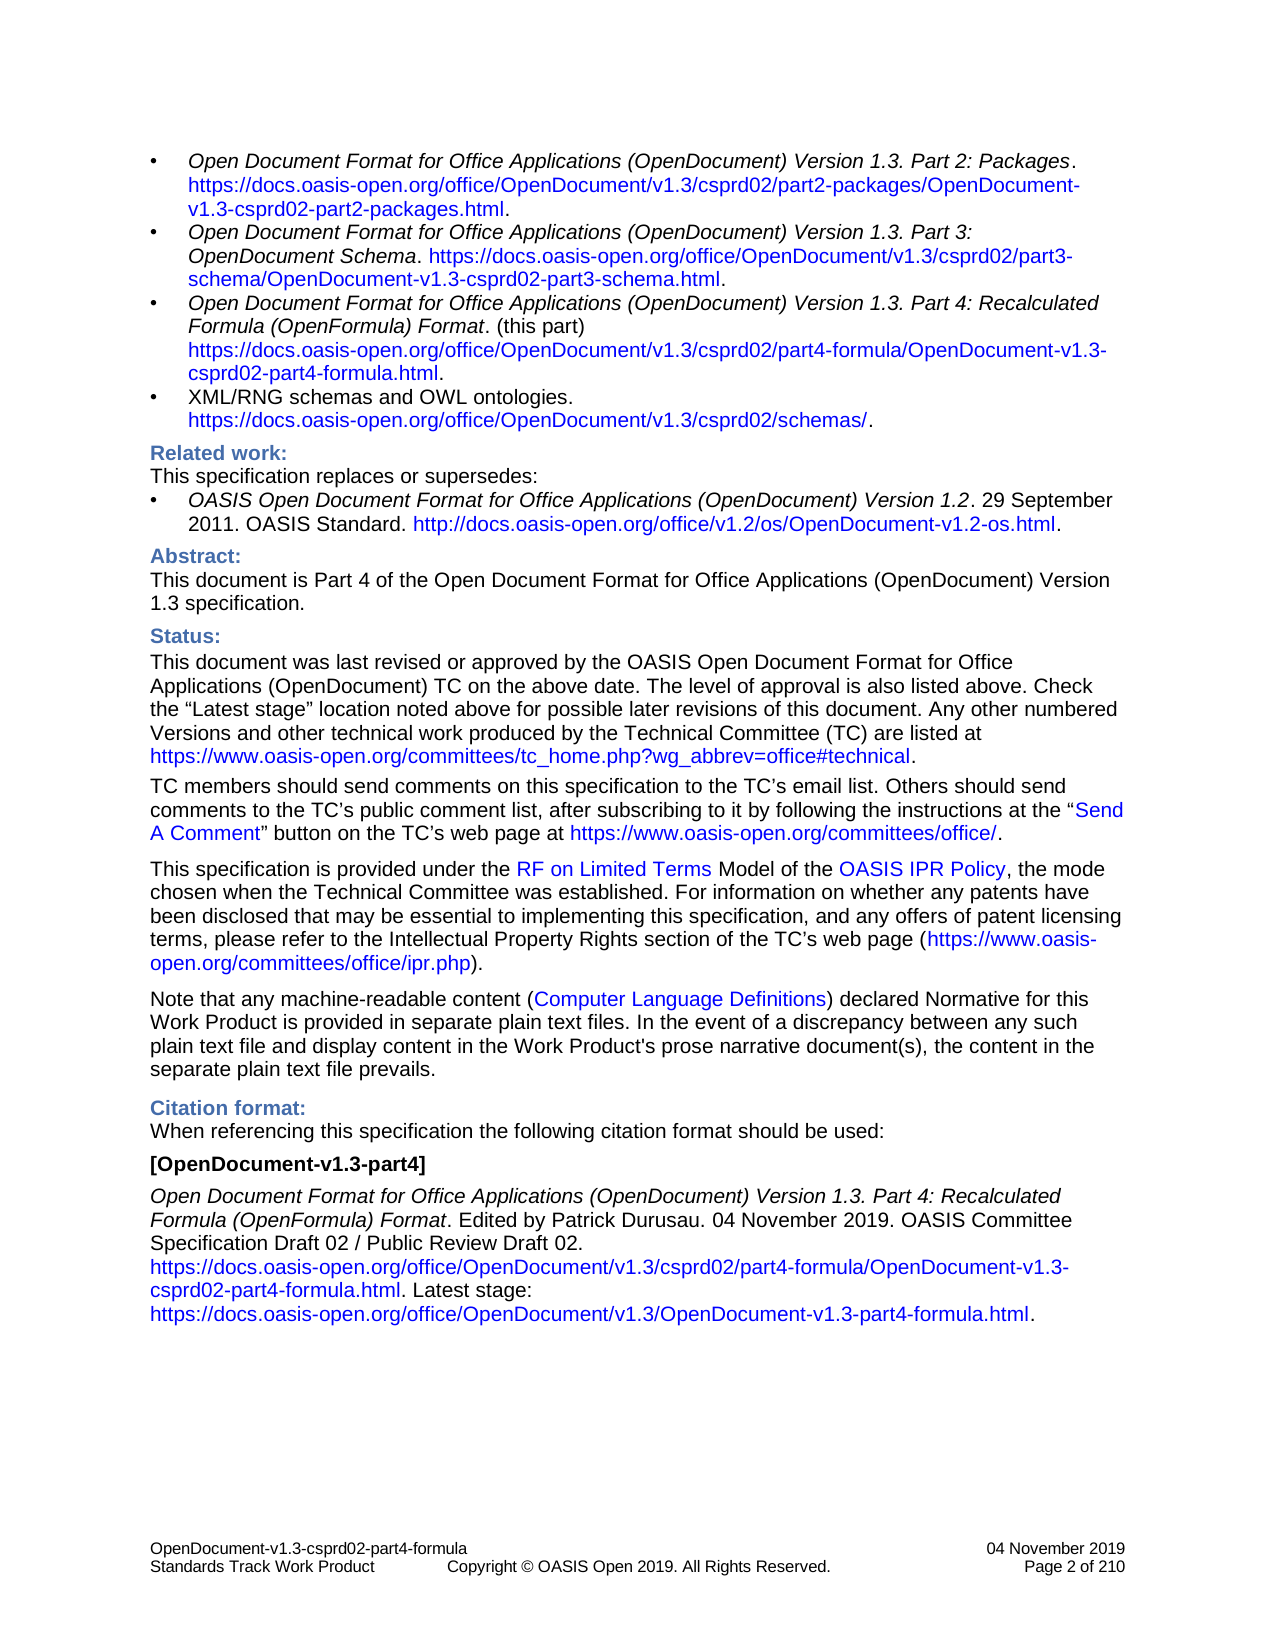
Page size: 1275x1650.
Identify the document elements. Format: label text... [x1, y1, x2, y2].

title Abstract: [150, 544, 1125, 568]
title Citation format: [150, 1096, 1125, 1120]
list XML/RNG schemas and OWL ontologies. https://docs.oasis-open.org/office/OpenDocument/v1.3/csprd02/schemas/. [150, 385, 1125, 432]
text This specification is provided under the RF on Limited Terms Model of the OASIS IPR Policy, the mode chosen when the Technical Committee was established. For information on whether any patents have been disclosed that may be essential to implementing this specification, and any offers of patent licensing terms, please refer to the Intellectual Property Rights section of the TC’s web page (https://www.oasis-open.org/committees/office/ipr.php). [150, 857, 1125, 975]
list Open Document Format for Office Applications (OpenDocument) Version 1.3. Part 2: Packages. https://docs.oasis-open.org/office/OpenDocument/v1.3/csprd02/part2-packages/OpenDocument-v1.3-csprd02-part2-packages.html. [150, 150, 1125, 221]
text Note that any machine-readable content (Computer Language Definitions) declared Normative for this Work Product is provided in separate plain text files. In the event of a discrepancy between any such plain text file and display content in the Work Product's prose narrative document(s), the content in the separate plain text file prevails. [150, 987, 1125, 1081]
list Open Document Format for Office Applications (OpenDocument) Version 1.3. Part 4: Recalculated Formula (OpenFormula) Format. (this part) https://docs.oasis-open.org/office/OpenDocument/v1.3/csprd02/part4-formula/OpenDocument-v1.3-csprd02-part4-formula.html. [150, 291, 1125, 385]
text TC members should send comments on this specification to the TC’s email list. Others should send comments to the TC’s public comment list, after subscribing to it by following the instructions at the “Send A Comment” button on the TC’s web page at https://www.oasis-open.org/committees/office/. [150, 774, 1125, 845]
list OASIS Open Document Format for Office Applications (OpenDocument) Version 1.2. 29 September 2011. OASIS Standard. http://docs.oasis-open.org/office/v1.2/os/OpenDocument-v1.2-os.html. [150, 488, 1125, 536]
text This document is Part 4 of the Open Document Format for Office Applications (OpenDocument) Version 1.3 specification. [150, 568, 1125, 615]
title Related work: [150, 441, 1125, 465]
title This specification replaces or supersedes: [150, 465, 1125, 488]
list Open Document Format for Office Applications (OpenDocument) Version 1.3. Part 3: OpenDocument Schema. https://docs.oasis-open.org/office/OpenDocument/v1.3/csprd02/part3-schema/OpenDocument-v1.3-csprd02-part3-schema.html. [150, 221, 1125, 291]
title [OpenDocument-v1.3-part4] [150, 1152, 1125, 1176]
text Open Document Format for Office Applications (OpenDocument) Version 1.3. Part 4: Recalculated Formula (OpenFormula) Format. Edited by Patrick Durusau. 04 November 2019. OASIS Committee Specification Draft 02 / Public Review Draft 02. https://docs.oasis-open.org/office/OpenDocument/v1.3/csprd02/part4-formula/OpenDocument-v1.3-csprd02-part4-formula.html. Latest stage: https://docs.oasis-open.org/office/OpenDocument/v1.3/OpenDocument-v1.3-part4-formula.html. [150, 1185, 1125, 1326]
title Status: [150, 624, 1125, 648]
text This document was last revised or approved by the OASIS Open Document Format for Office Applications (OpenDocument) TC on the above date. The level of approval is also listed above. Check the “Latest stage” location noted above for possible later revisions of this document. Any other numbered Versions and other technical work produced by the Technical Committee (TC) are listed at https://www.oasis-open.org/committees/tc_home.php?wg_abbrev=office#technical. [150, 651, 1125, 768]
title When referencing this specification the following citation format should be used: [150, 1120, 1125, 1143]
